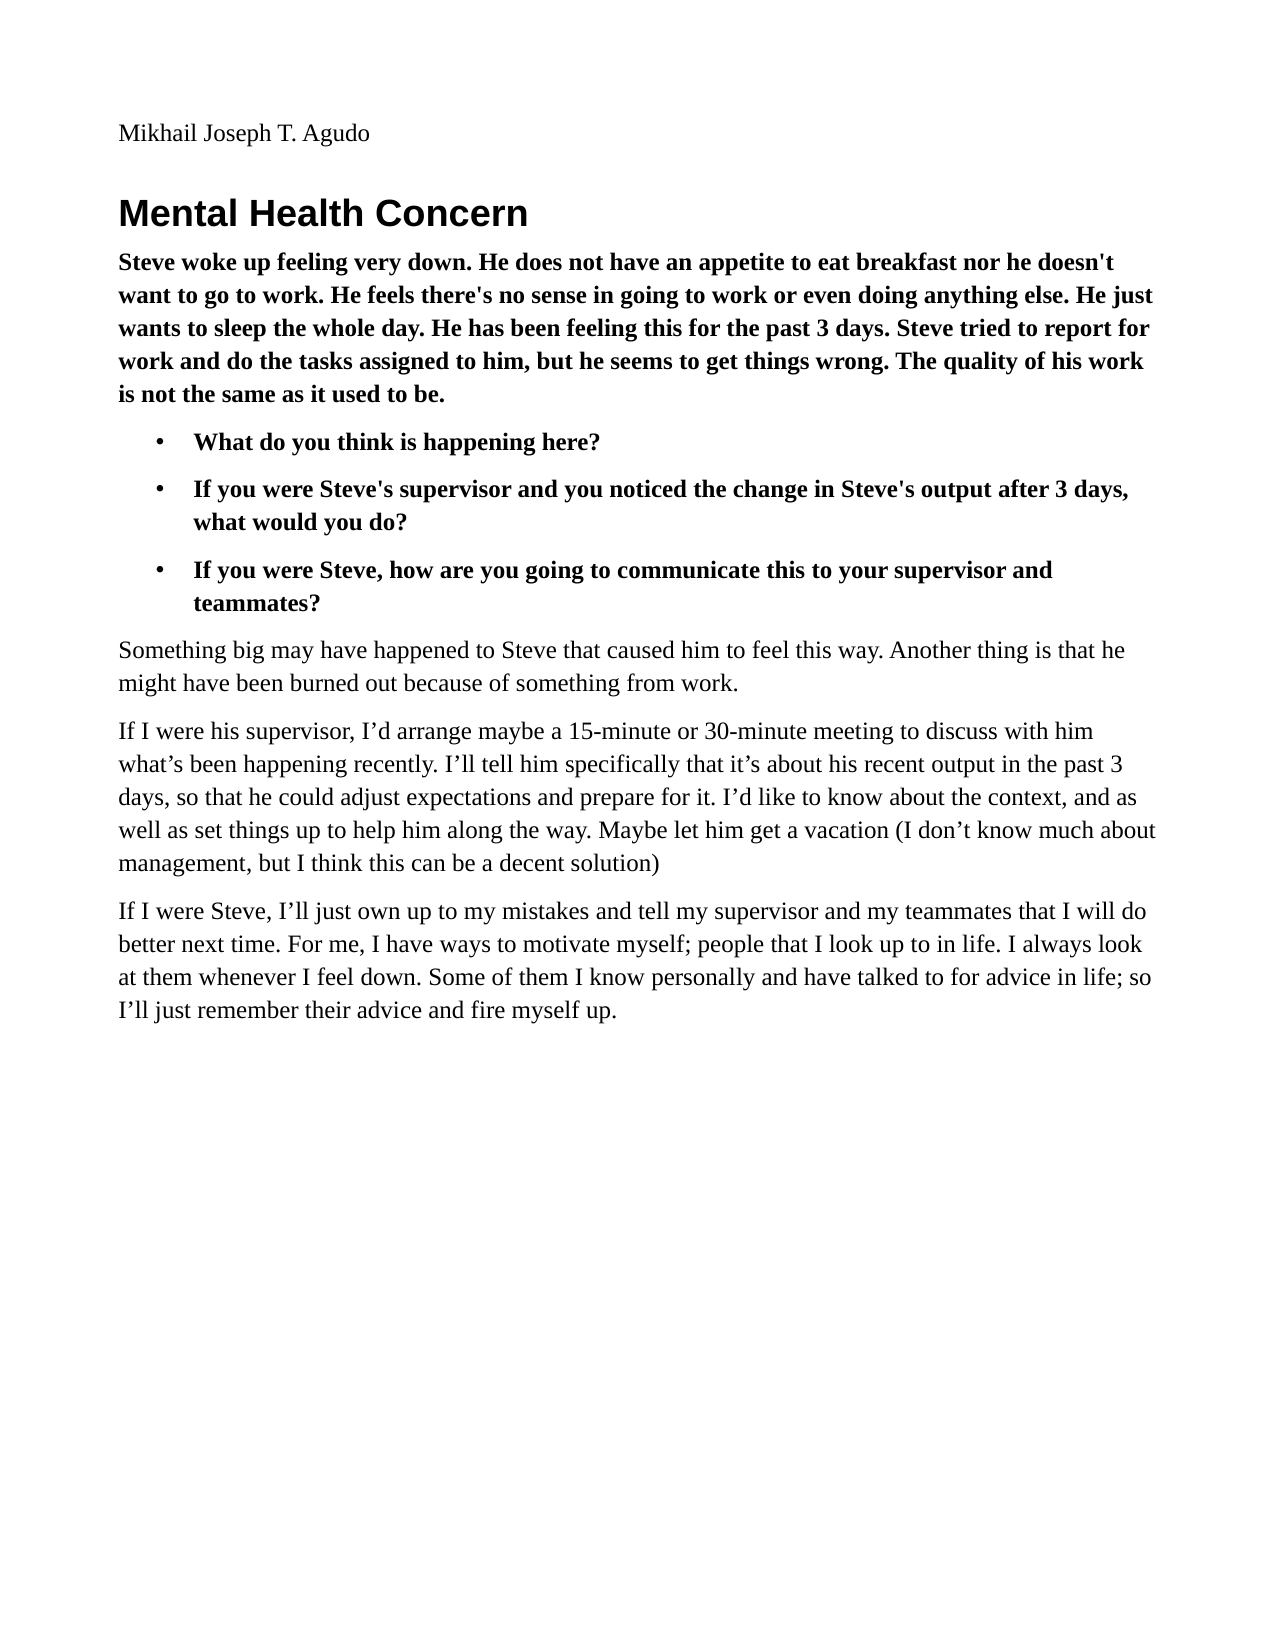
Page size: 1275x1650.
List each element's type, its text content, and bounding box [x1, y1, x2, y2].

text Mikhail Joseph T. Agudo [118, 118, 1157, 147]
list What do you think is happening here? [156, 427, 1157, 455]
list If you were Steve, how are you going to communicate this to your supervisor and teammates? [156, 555, 1157, 617]
text If I were Steve, I’ll just own up to my mistakes and tell my supervisor and my teammates that I will do better next time. For me, I have ways to motivate myself; people that I look up to in life. I always look at them whenever I feel down. Some of them I know personally and have talked to for advice in life; so I’ll just remember their advice and fire myself up. [118, 896, 1157, 1023]
text Something big may have happened to Steve that caused him to feel this way. Another thing is that he might have been burned out because of something from work. [118, 635, 1157, 697]
text If I were his supervisor, I’d arrange maybe a 15-minute or 30-minute meeting to discuss with him what’s been happening recently. I’ll tell him specifically that it’s about his recent output in the past 3 days, so that he could adjust expectations and prepare for it. I’d like to know about the context, and as well as set things up to help him along the way. Maybe let him get a vacation (I don’t know much about management, but I think this can be a decent solution) [118, 716, 1157, 877]
list If you were Steve's supervisor and you noticed the change in Steve's output after 3 days, what would you do? [156, 474, 1157, 536]
subtitle Mental Health Concern [118, 191, 1157, 234]
text Steve woke up feeling very down. He does not have an appetite to eat breakfast nor he doesn't want to go to work. He feels there's no sense in going to work or even doing anything else. He just wants to sleep the whole day. He has been feeling this for the past 3 days. Steve tried to report for work and do the tasks assigned to him, but he seems to get things wrong. The quality of his work is not the same as it used to be. [118, 247, 1157, 408]
